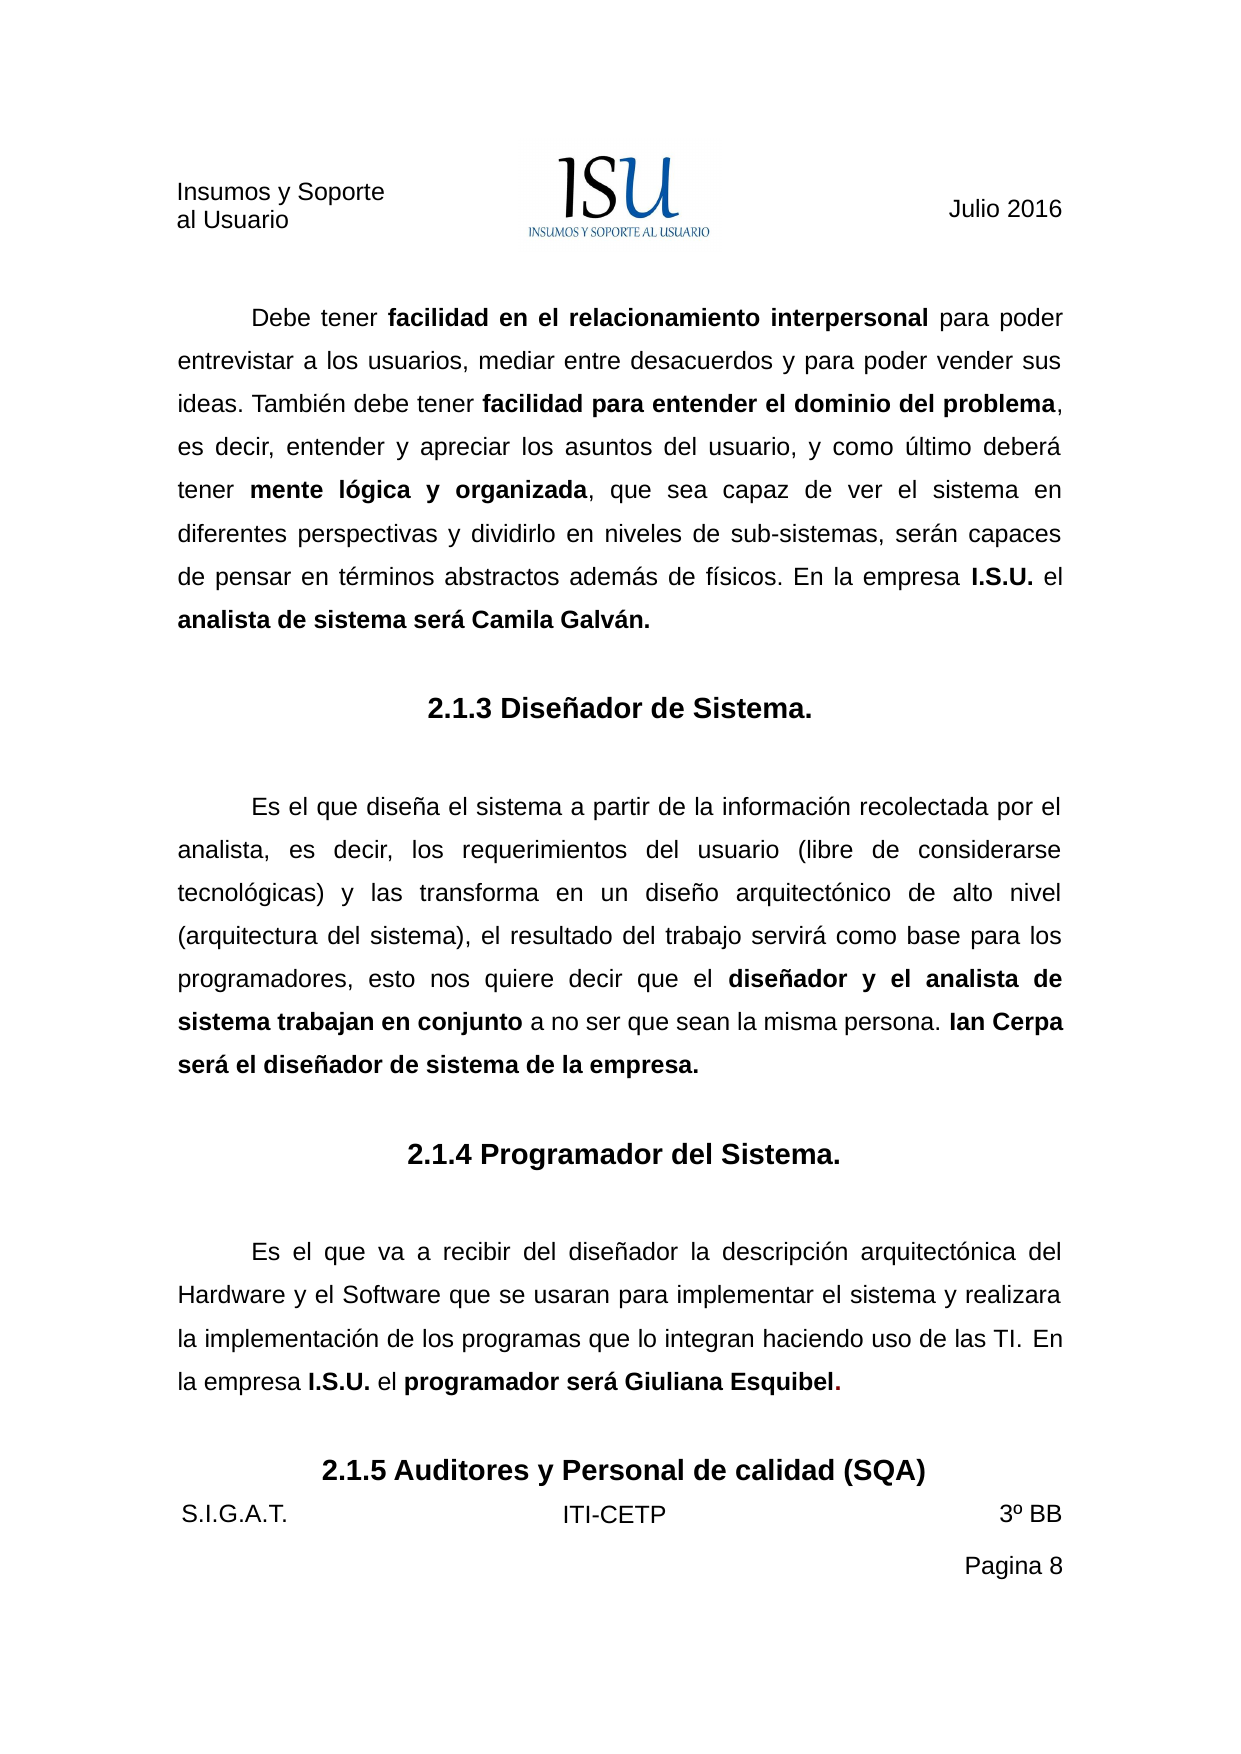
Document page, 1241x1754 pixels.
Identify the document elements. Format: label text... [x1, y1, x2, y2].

text 2.1.5 Auditores y Personal de calidad (SQA) [177, 1453, 1063, 1486]
text 2.1.3 Diseñador de Sistema. [177, 691, 1063, 724]
text Es el que diseña el sistema a partir de la información recolectada por el analista, es decir, los requerimientos del usuario (libre de considerarse tecnológicas) y las transforma en un diseño arquitectónico de alto nivel (arquitectura del sistema), el resultado del trabajo servirá como base para los programadores, esto nos quiere decir que el diseñador y el analista de sistema trabajan en conjunto a no ser que sean la misma persona. Ian Cerpa será el diseñador de sistema de la empresa. [177, 792, 1063, 1079]
text Debe tener facilidad en el relacionamiento interpersonal para poder entrevistar a los usuarios, mediar entre desacuerdos y para poder vender sus ideas. También debe tener facilidad para entender el dominio del problema, es decir, entender y apreciar los asuntos del usuario, y como último deberá tener mente lógica y organizada, que sea capaz de ver el sistema en diferentes perspectivas y dividirlo en niveles de sub-sistemas, serán capaces de pensar en términos abstractos además de físicos. En la empresa I.S.U. el analista de sistema será Camila Galván. [177, 303, 1063, 633]
text Es el que va a recibir del diseñador la descripción arquitectónica del Hardware y el Software que se usaran para implementar el sistema y realizara la implementación de los programas que lo integran haciendo uso de las TI. En la empresa I.S.U. el programador será Giuliana Esquibel. [177, 1237, 1063, 1395]
text 2.1.4 Programador del Sistema. [177, 1137, 1063, 1170]
